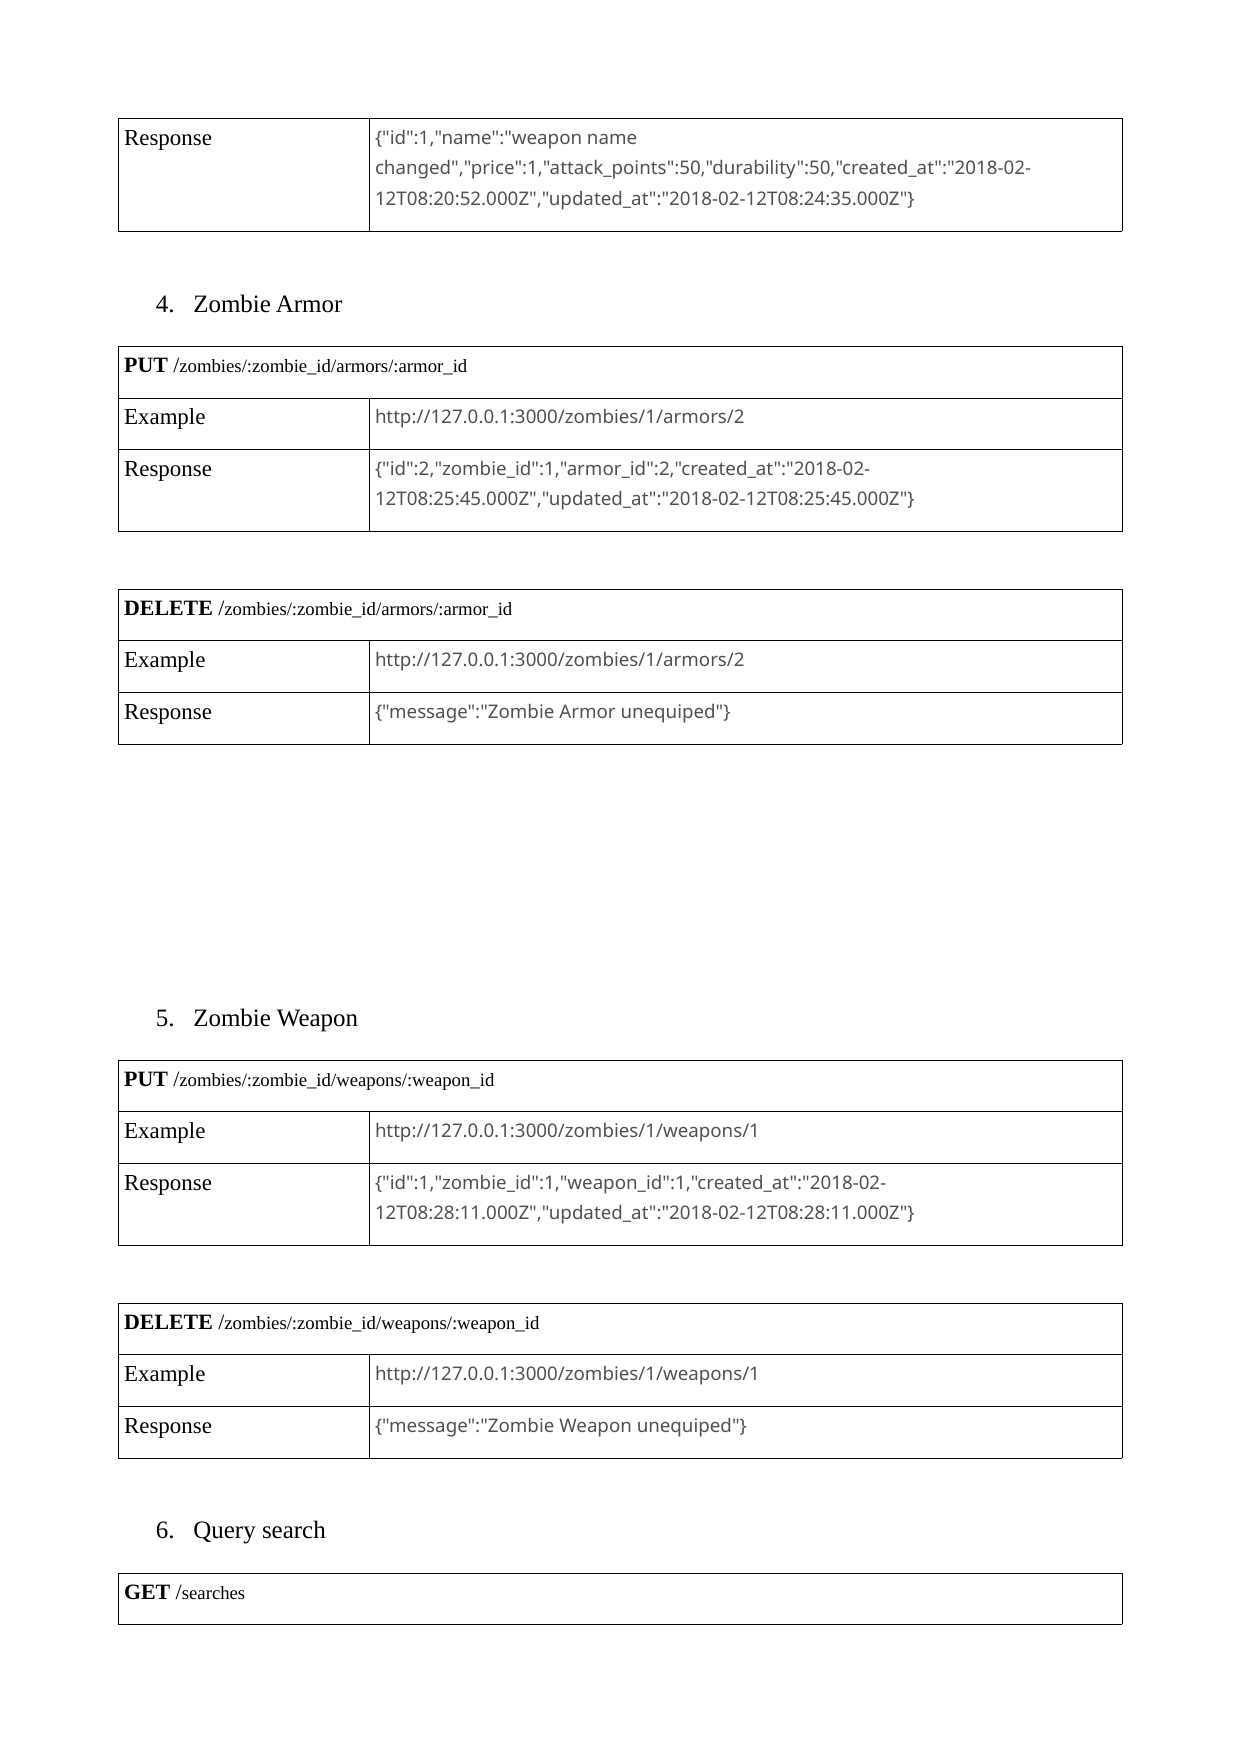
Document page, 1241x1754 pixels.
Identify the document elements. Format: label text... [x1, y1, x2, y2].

table_header DELETE /zombies/:zombie_id/armors/:armor_id [119, 590, 1122, 640]
table_cell http://127.0.0.1:3000/zombies/1/armors/2 [370, 641, 1122, 692]
table_cell {"message":"Zombie Armor unequiped"} [370, 693, 1122, 744]
table_header DELETE /zombies/:zombie_id/weapons/:weapon_id [119, 1304, 1122, 1354]
table_cell http://127.0.0.1:3000/zombies/1/weapons/1 [370, 1355, 1122, 1406]
table_cell Example [119, 641, 369, 692]
table_cell Response [119, 1164, 369, 1245]
table_cell {"id":1,"zombie_id":1,"weapon_id":1,"created_at":"2018-02-12T08:28:11.000Z","updated_at":"2018-02-12T08:28:11.000Z"} [370, 1164, 1122, 1245]
table_cell Response [119, 1407, 369, 1458]
table_cell http://127.0.0.1:3000/zombies/1/armors/2 [370, 399, 1122, 449]
table_cell {"id":2,"zombie_id":1,"armor_id":2,"created_at":"2018-02-12T08:25:45.000Z","updated_at":"2018-02-12T08:25:45.000Z"} [370, 450, 1122, 531]
table_header PUT /zombies/:zombie_id/armors/:armor_id [119, 347, 1122, 397]
table_cell Example [119, 1112, 369, 1163]
table_header GET /searches [119, 1574, 1122, 1624]
list Zombie Armor [156, 289, 1122, 317]
table_cell Response [119, 450, 369, 531]
table_cell Response [119, 693, 369, 744]
table_cell {"message":"Zombie Weapon unequiped"} [370, 1407, 1122, 1458]
table_cell Response [119, 119, 369, 231]
table_header PUT /zombies/:zombie_id/weapons/:weapon_id [119, 1061, 1122, 1111]
table_cell Example [119, 399, 369, 449]
table_cell {"id":1,"name":"weapon name changed","price":1,"attack_points":50,"durability":50,"created_at":"2018-02-12T08:20:52.000Z","updated_at":"2018-02-12T08:24:35.000Z"} [370, 119, 1122, 231]
table_cell Example [119, 1355, 369, 1406]
list Zombie Weapon [156, 1003, 1122, 1031]
table_cell http://127.0.0.1:3000/zombies/1/weapons/1 [370, 1112, 1122, 1163]
list Query search [156, 1515, 1122, 1544]
